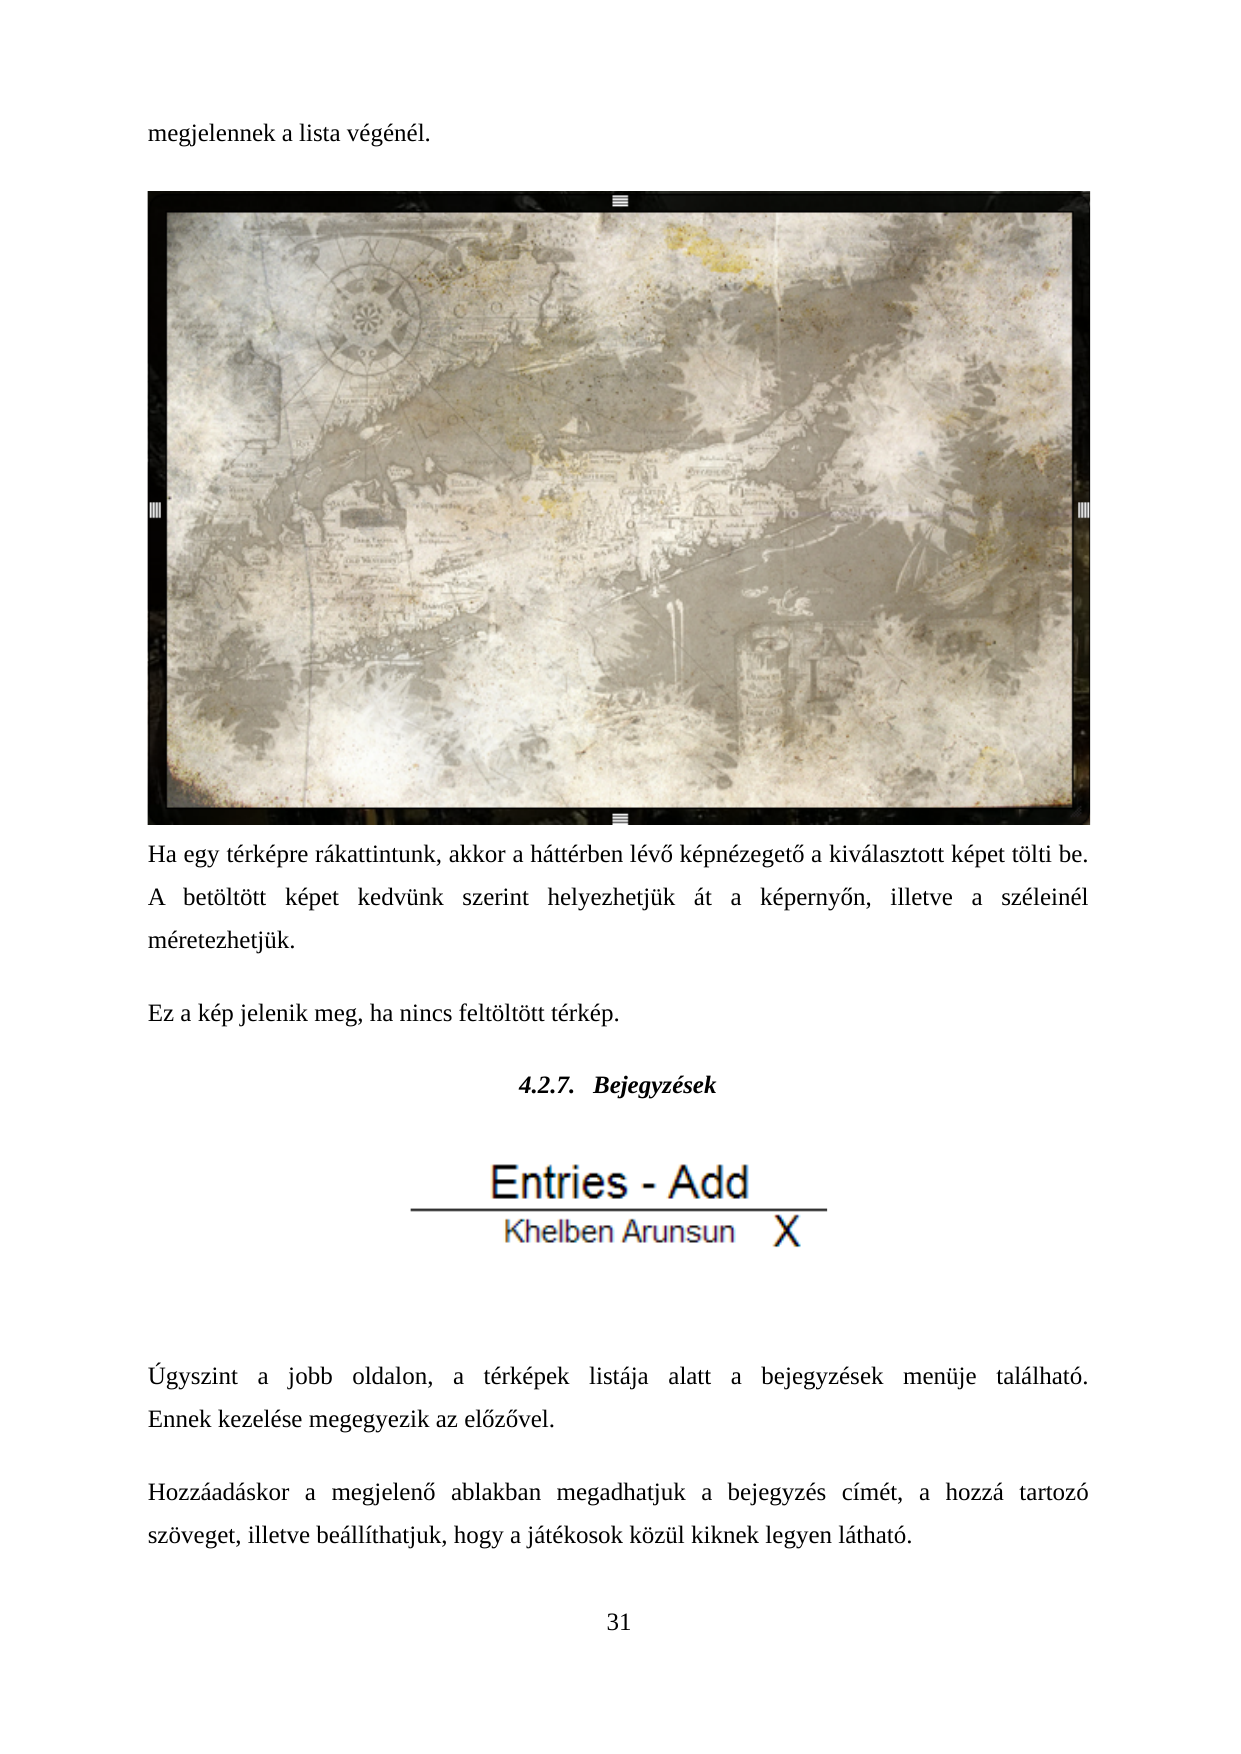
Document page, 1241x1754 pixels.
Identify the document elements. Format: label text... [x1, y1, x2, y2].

picture [147, 191, 1091, 825]
text Ez a kép jelenik meg, ha nincs feltöltött térkép. [148, 998, 1090, 1027]
text Hozzáadáskor a megjelenő ablakban megadhatjuk a bejegyzés címét, a hozzá tartozó szöveget, illetve beállíthatjuk, hogy a játékosok közül kiknek legyen látható. [148, 1477, 1090, 1549]
text Ha egy térképre rákattintunk, akkor a háttérben lévő képnézegető a kiválasztott képet tölti be. A betöltött képet kedvünk szerint helyezhetjük át a képernyőn, illetve a széleinél méretezhetjük. [148, 825, 1090, 954]
text megjelennek a lista végénél. [148, 118, 1090, 147]
picture [410, 1155, 828, 1268]
text Úgyszint a jobb oldalon, a térképek listája alatt a bejegyzések menüje található. Ennek kezelése megegyezik az előzővel. [148, 1361, 1090, 1433]
title 4.2.7. Bejegyzések [148, 1071, 1090, 1099]
